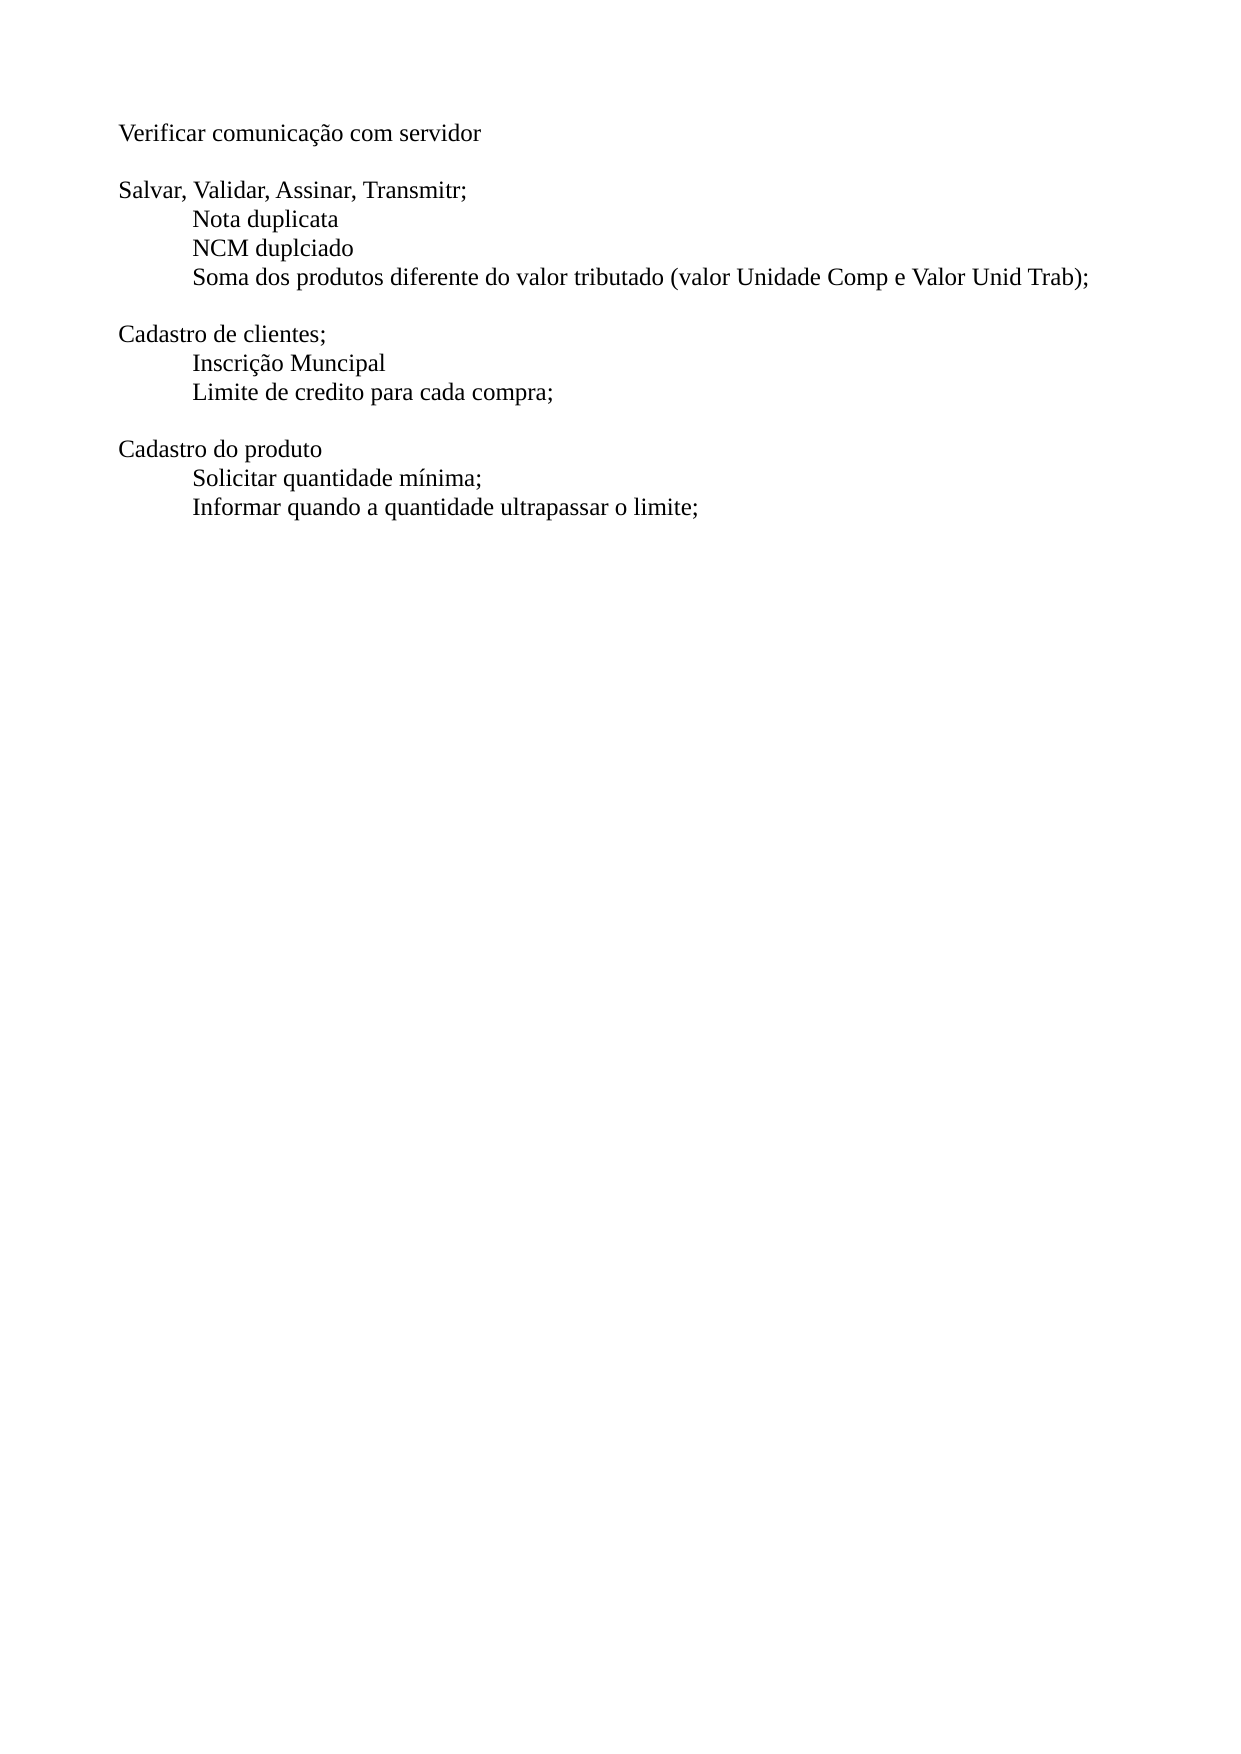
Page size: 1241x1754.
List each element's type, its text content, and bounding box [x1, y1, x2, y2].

text Cadastro do produto [118, 434, 1122, 463]
text Cadastro de clientes; [118, 319, 1122, 348]
text Nota duplicata [118, 204, 1122, 233]
text Salvar, Validar, Assinar, Transmitr; [118, 176, 1122, 204]
text Informar quando a quantidade ultrapassar o limite; [118, 492, 1122, 521]
text Inscrição Muncipal [118, 348, 1122, 377]
text Solicitar quantidade mínima; [118, 463, 1122, 492]
text Limite de credito para cada compra; [118, 377, 1122, 406]
text NCM duplciado [118, 233, 1122, 262]
text Verificar comunicação com servidor [118, 118, 1122, 147]
text Soma dos produtos diferente do valor tributado (valor Unidade Comp e Valor Unid Trab); [118, 262, 1122, 291]
